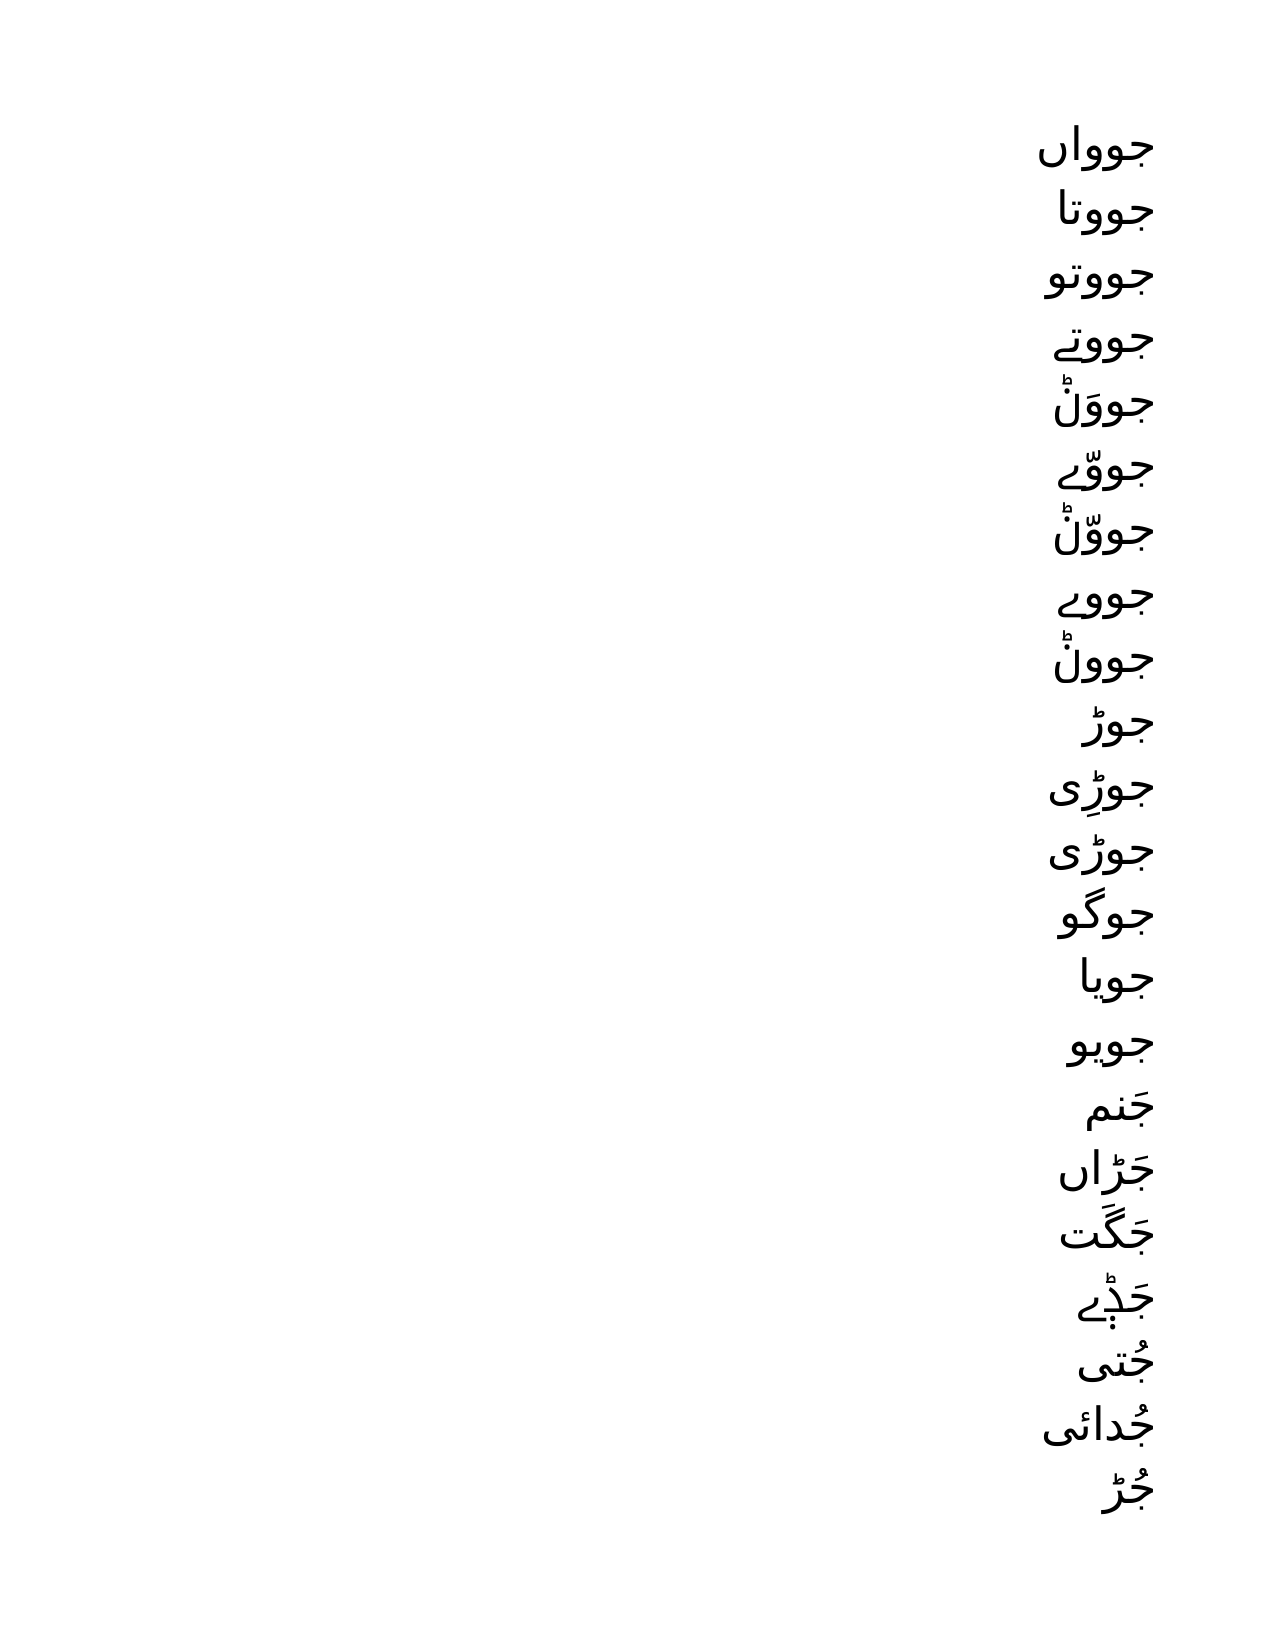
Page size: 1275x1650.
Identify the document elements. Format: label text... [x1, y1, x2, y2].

text جُتی [118, 1333, 1157, 1387]
text جووتے [118, 310, 1157, 363]
text جووّے [118, 438, 1157, 491]
text جوڑی [118, 822, 1157, 875]
text جُدائی [118, 1397, 1157, 1451]
text جوواں [118, 118, 1157, 171]
text جووَݨ [118, 374, 1157, 427]
text جووتا [118, 182, 1157, 235]
text جَڑاں [118, 1141, 1157, 1195]
text جووّݨ [118, 502, 1157, 555]
text جویو [118, 1013, 1157, 1067]
text جووݨ [118, 630, 1157, 683]
text جوگو [118, 886, 1157, 939]
text جوڑ [118, 694, 1157, 747]
text جووے [118, 566, 1157, 619]
text جویا [118, 949, 1157, 1003]
text جَگَت [118, 1205, 1157, 1259]
text جوڑِی [118, 758, 1157, 811]
text جَݙے [118, 1269, 1157, 1323]
text جُڑ [118, 1461, 1157, 1514]
text جَنم [118, 1077, 1157, 1131]
text جووتو [118, 246, 1157, 299]
